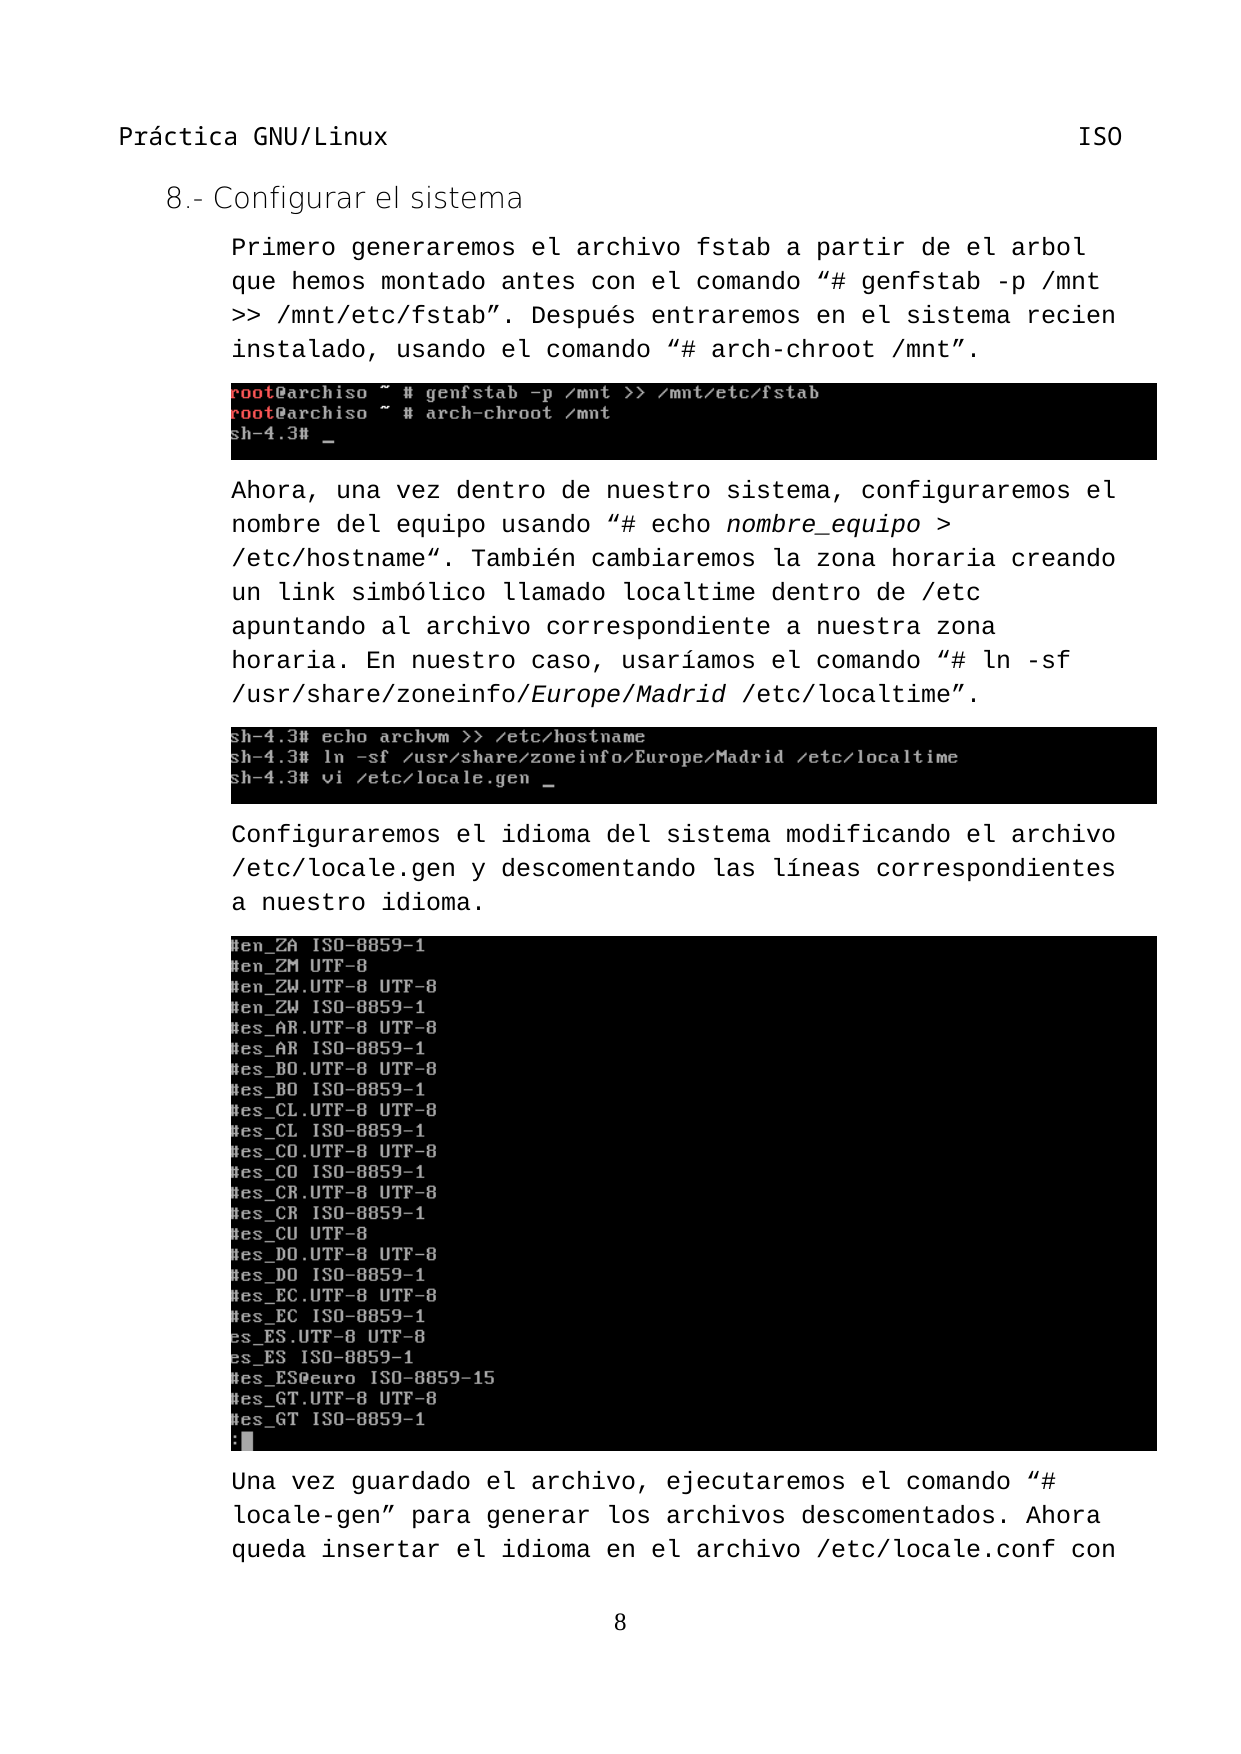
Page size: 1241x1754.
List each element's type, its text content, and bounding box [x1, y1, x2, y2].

text Primero generaremos el archivo fstab a partir de el arbol que hemos montado antes con el comando “# genfstab -p /mnt >> /mnt/etc/fstab”. Después entraremos en el sistema recien instalado, usando el comando “# arch-chroot /mnt”. [231, 235, 1122, 365]
text Configuraremos el idioma del sistema modificando el archivo /etc/locale.gen y descomentando las líneas correspondientes a nuestro idioma. [231, 822, 1122, 918]
text Ahora, una vez dentro de nuestro sistema, configuraremos el nombre del equipo usando “# echo nombre_equipo > /etc/hostname“. También cambiaremos la zona horaria creando un link simbólico llamado localtime dentro de /etc apuntando al archivo correspondiente a nuestra zona horaria. En nuestro caso, usaríamos el comando “# ln -sf /usr/share/zoneinfo/Europe/Madrid /etc/localtime”. [231, 477, 1122, 709]
text Una vez guardado el archivo, ejecutaremos el comando “# locale-gen” para generar los archivos descomentados. Ahora queda insertar el idioma en el archivo /etc/locale.conf con [231, 1469, 1122, 1565]
picture [231, 936, 1157, 1451]
picture [231, 727, 1157, 804]
picture [231, 383, 1157, 460]
list Configurar el sistema [156, 182, 1122, 216]
